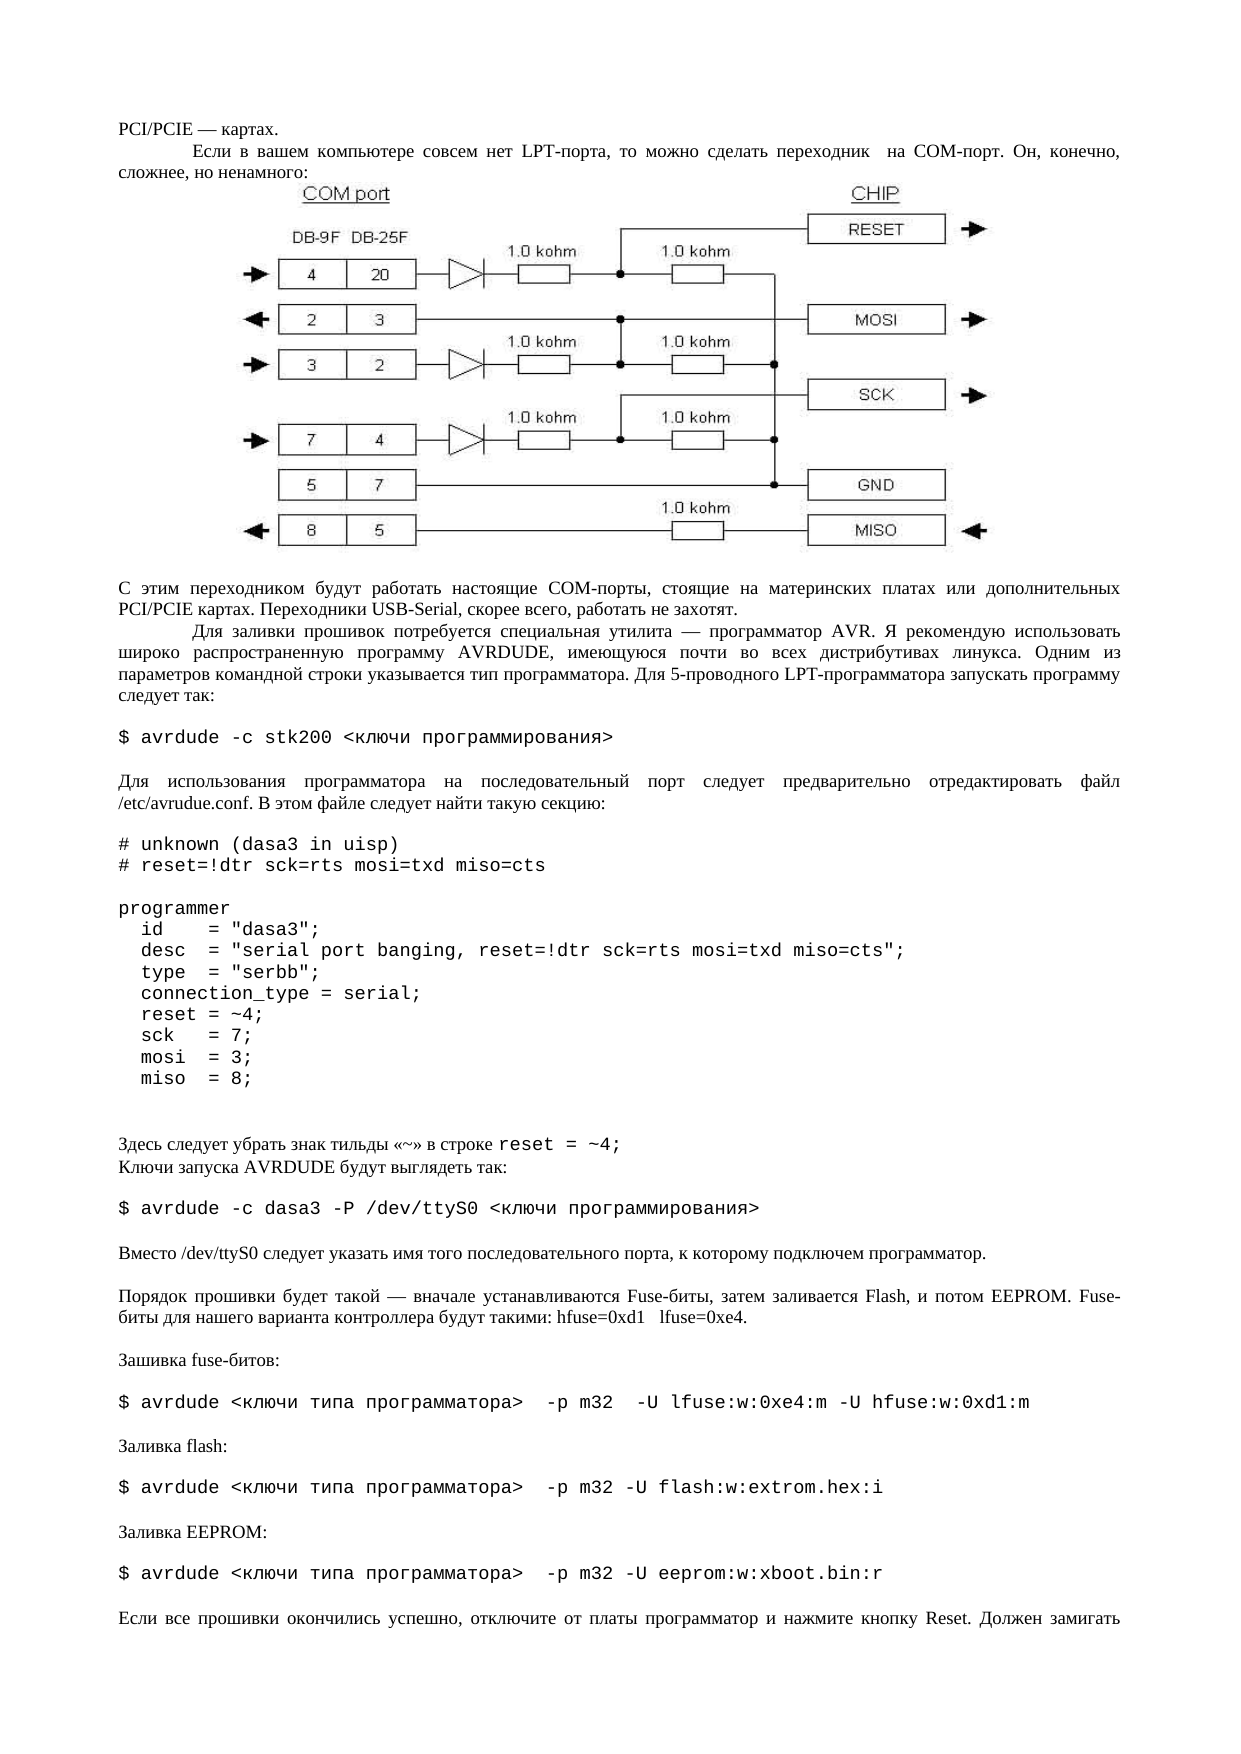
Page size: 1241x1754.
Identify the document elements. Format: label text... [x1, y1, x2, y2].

picture [236, 182, 1005, 555]
text programmer [118, 899, 1122, 920]
text connection_type = serial; [118, 984, 1122, 1005]
text # unknown (dasa3 in uisp) [118, 835, 1122, 856]
text $ avrdude <ключи типа программатора> -p m32 -U flash:w:extrom.hex:i [118, 1478, 1122, 1499]
text reset = ~4; [118, 1005, 1122, 1026]
text miso = 8; [118, 1069, 1122, 1090]
text mosi = 3; [118, 1047, 1122, 1069]
text С этим переходником будут работать настоящие COM-порты, стоящие на материнских платах или дополнительных PCI/PCIE картах. Переходники USB-Serial, скорее всего, работать не захотят. [118, 577, 1122, 620]
text $ avrdude -c dasa3 -P /dev/ttyS0 <ключи программирования> [118, 1199, 1122, 1220]
text Порядок прошивки будет такой — вначале устанавливаются Fuse-биты, затем заливается Flash, и потом EEPROM. Fuse-биты для нашего варианта контроллера будут такими: hfuse=0xd1 lfuse=0xe4. [118, 1285, 1122, 1328]
text desc = "serial port banging, reset=!dtr sck=rts mosi=txd miso=cts"; [118, 941, 1122, 962]
text $ avrdude <ключи типа программатора> -p m32 -U lfuse:w:0xe4:m -U hfuse:w:0xd1:m [118, 1392, 1122, 1414]
text $ avrdude <ключи типа программатора> -p m32 -U eeprom:w:xboot.bin:r [118, 1564, 1122, 1585]
text Если все прошивки окончились успешно, отключите от платы программатор и нажмите кнопку Reset. Должен замигать [118, 1607, 1122, 1628]
text id = "dasa3"; [118, 920, 1122, 941]
text Здесь следует убрать знак тильды «~» в строке reset = ~4; [118, 1132, 1122, 1156]
text Для заливки прошивок потребуется специальная утилита — программатор AVR. Я рекомендую использовать широко распространенную программу AVRDUDE, имеющуюся почти во всех дистрибутивах линукса. Одним из параметров командной строки указывается тип программатора. Для 5-проводного LPT-программатора запускать программу следует так: [118, 620, 1122, 706]
text type = "serbb"; [118, 962, 1122, 984]
text Зашивка fuse-битов: [118, 1349, 1122, 1371]
text Заливка EEPROM: [118, 1521, 1122, 1542]
text PCI/PCIE — картах. [118, 118, 1122, 140]
text # reset=!dtr sck=rts mosi=txd miso=cts [118, 856, 1122, 877]
text sck = 7; [118, 1026, 1122, 1047]
text Для использования программатора на последовательный порт следует предварительно отредактировать файл /etc/avrudue.conf. В этом файле следует найти такую секцию: [118, 770, 1122, 813]
text Заливка flash: [118, 1435, 1122, 1457]
text Вместо /dev/ttyS0 следует указать имя того последовательного порта, к которому подключем программатор. [118, 1242, 1122, 1263]
text $ avrdude -c stk200 <ключи программирования> [118, 727, 1122, 749]
text Ключи запуска AVRDUDE будут выглядеть так: [118, 1156, 1122, 1177]
text Если в вашем компьютере совсем нет LPT-порта, то можно сделать переходник на COM-порт. Он, конечно, сложнее, но ненамного: [118, 140, 1122, 183]
